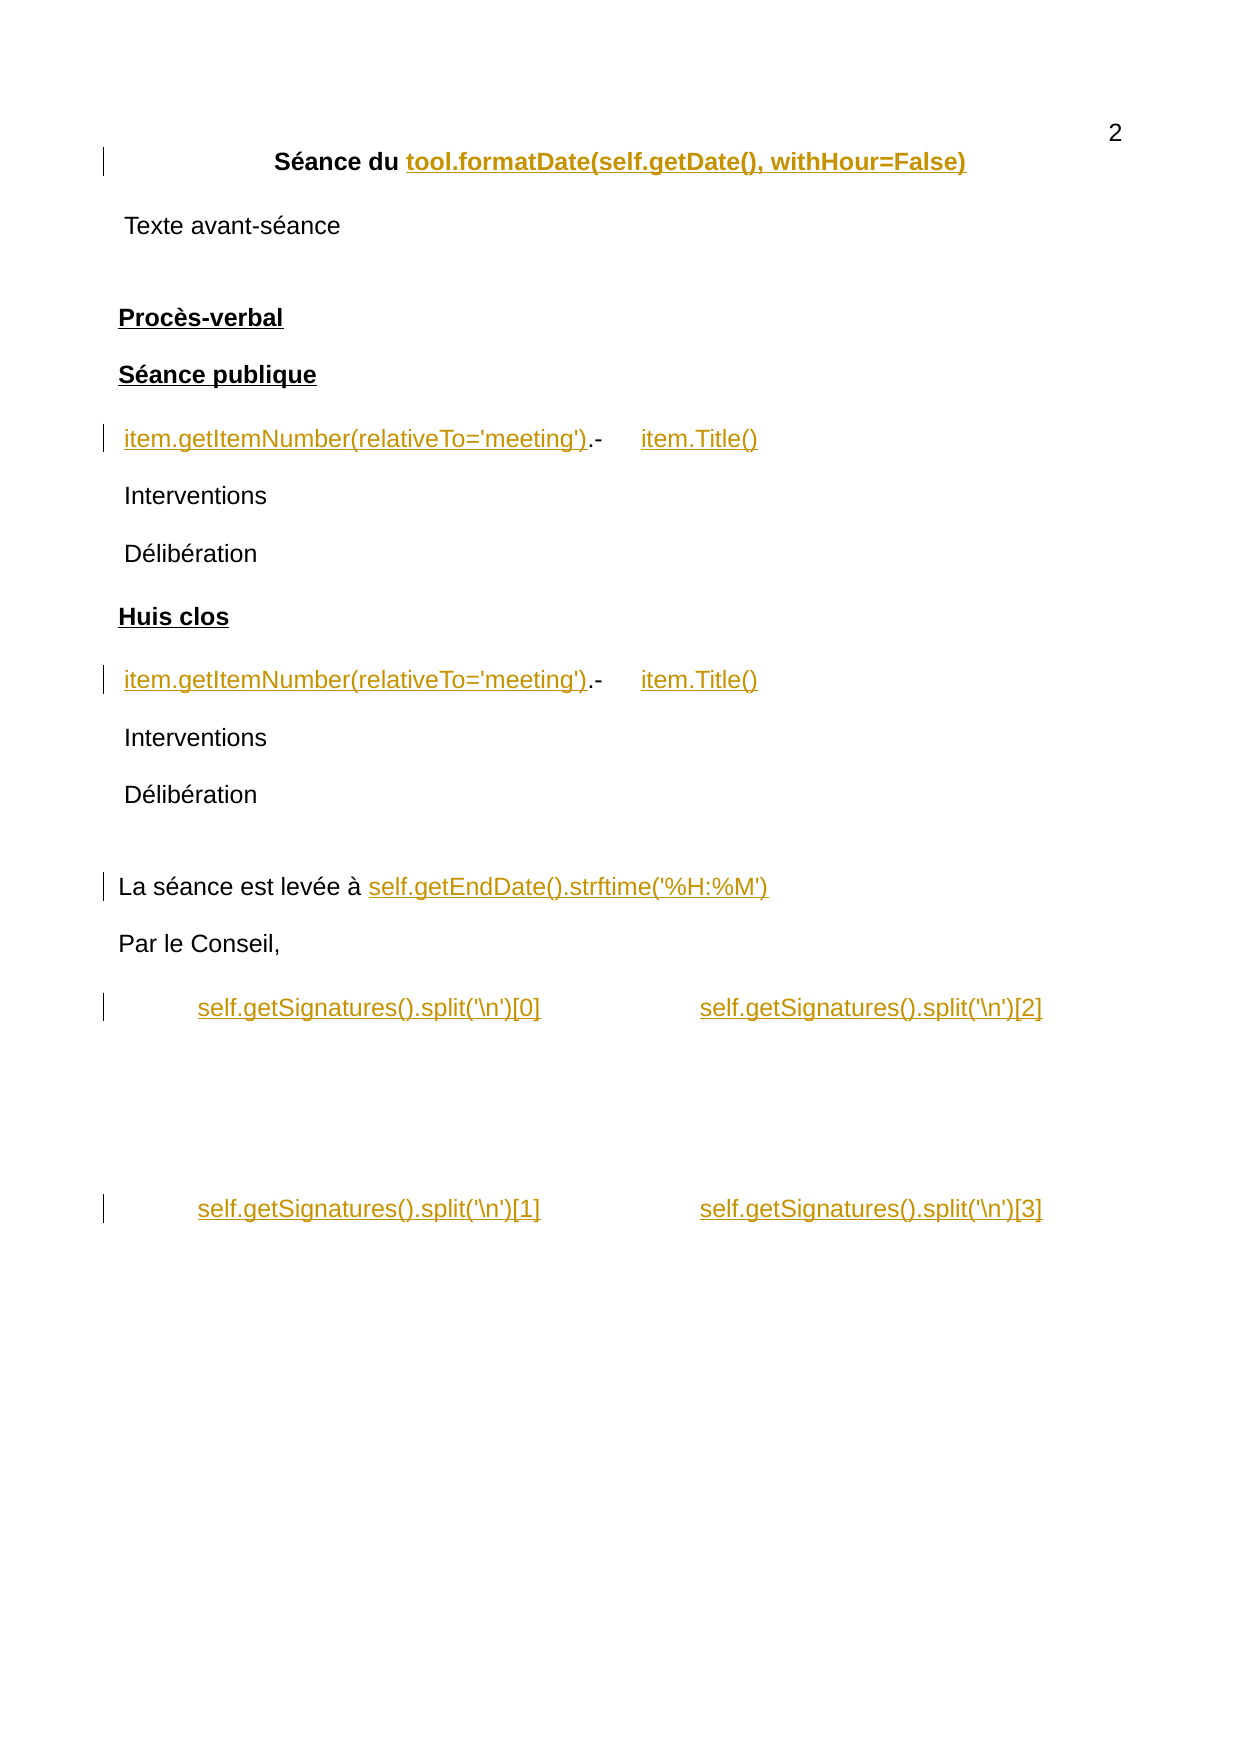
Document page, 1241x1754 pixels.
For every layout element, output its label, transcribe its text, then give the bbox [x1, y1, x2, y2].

text Procès-verbal [118, 303, 1122, 332]
table_header self.getSignatures().split('\n')[2] [620, 987, 1122, 1027]
table_cell [620, 1108, 1122, 1148]
table_header item.getItemNumber(relativeTo='meeting').- item.Title() Interventions Délibération [118, 659, 1122, 843]
table_header self.getSignatures().split('\n')[0] [118, 987, 620, 1027]
table_header item.getItemNumber(relativeTo='meeting').- item.Title() Interventions Délibération [118, 418, 1122, 602]
text Huis clos [118, 602, 1122, 659]
table_cell [118, 1068, 620, 1108]
table_cell self.getSignatures().split('\n')[1] [118, 1188, 620, 1228]
table_cell [620, 1148, 1122, 1188]
table_cell self.getSignatures().split('\n')[3] [620, 1188, 1122, 1228]
table_cell [118, 1148, 620, 1188]
table_cell [118, 1027, 620, 1067]
table_cell [118, 1108, 620, 1148]
text La séance est levée à self.getEndDate().strftime('%H:%M') [118, 872, 1122, 901]
table_header Texte avant-séance [118, 205, 1122, 274]
table_cell [620, 1068, 1122, 1108]
text Séance publique [118, 360, 1122, 418]
text Par le Conseil, [118, 929, 1122, 958]
table_cell [620, 1027, 1122, 1067]
